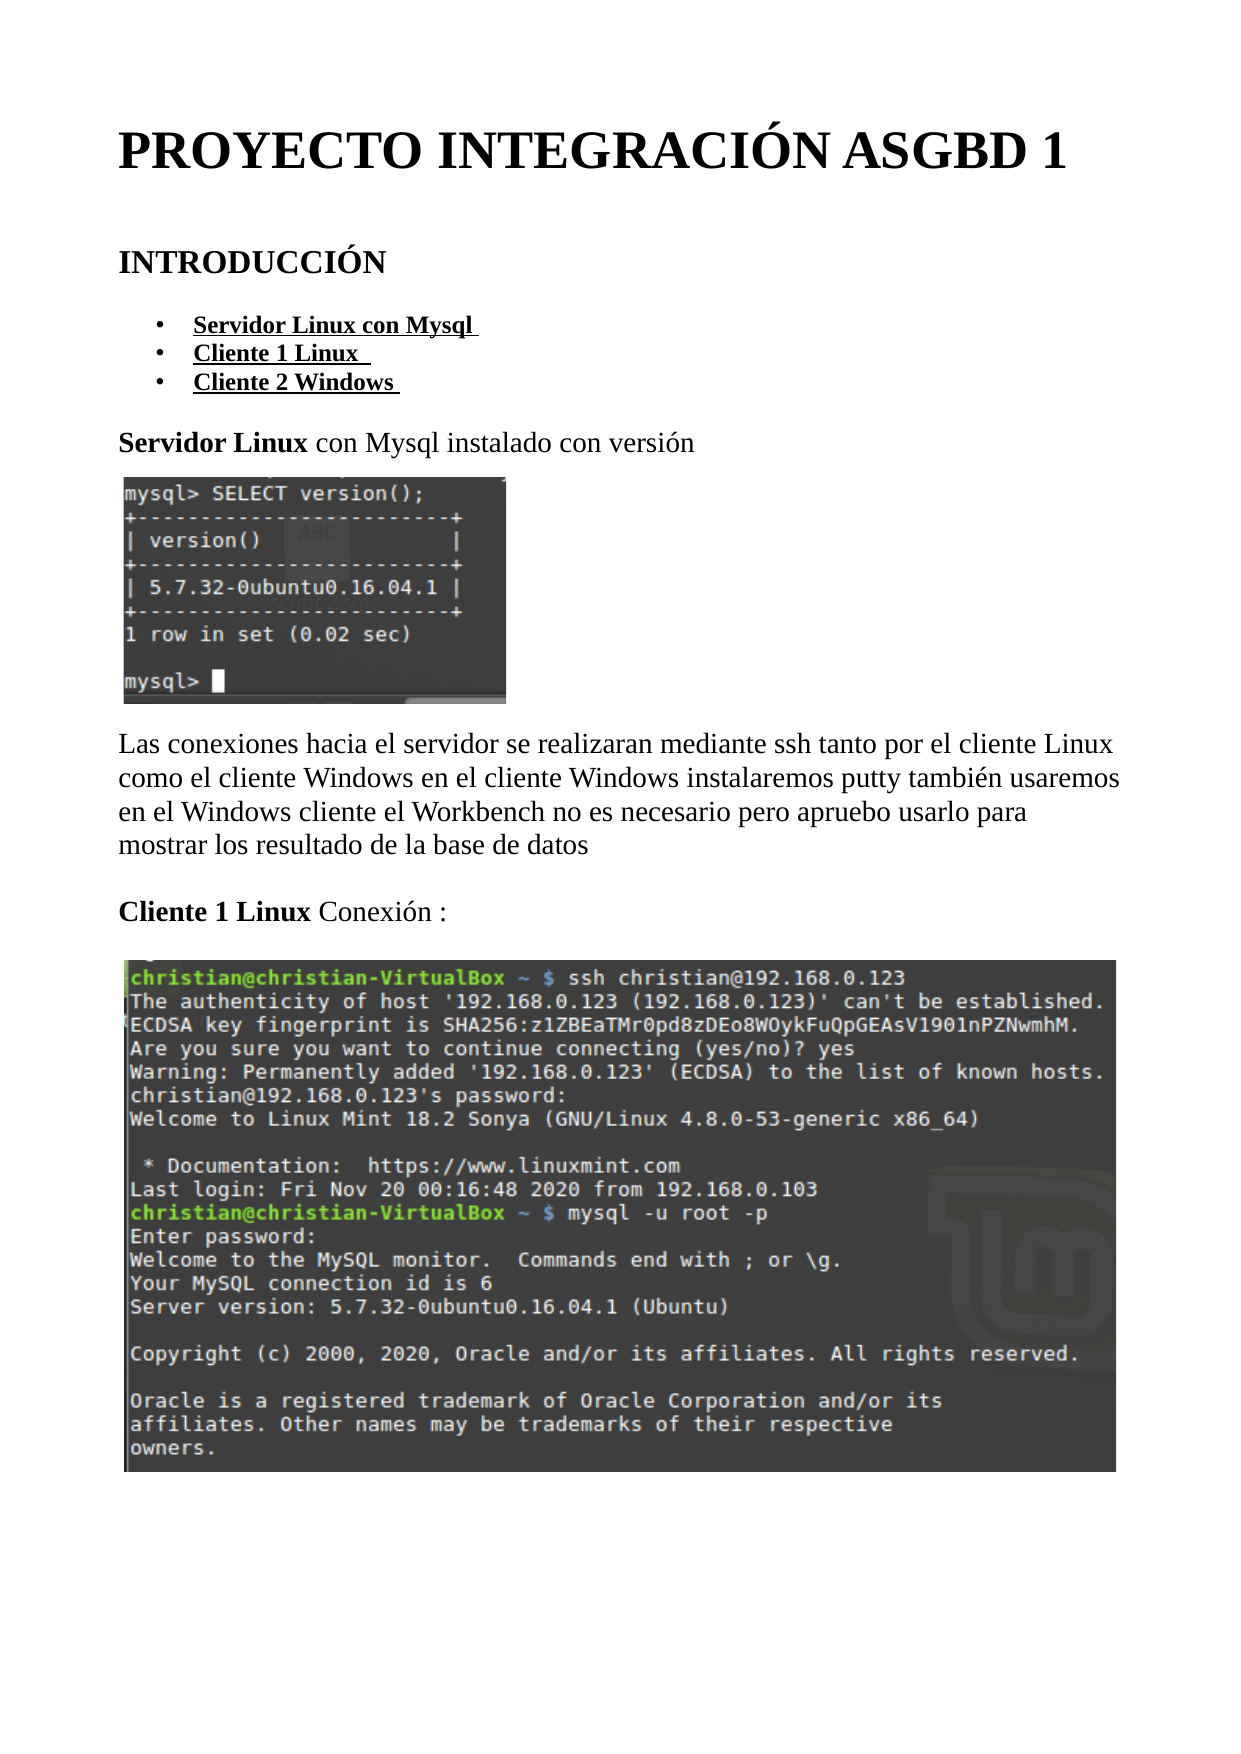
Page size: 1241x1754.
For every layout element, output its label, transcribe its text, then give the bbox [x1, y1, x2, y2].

text INTRODUCCIÓN [118, 243, 1122, 281]
text Servidor Linux con Mysql instalado con versión [118, 425, 1122, 458]
list Cliente 2 Windows [156, 367, 1122, 396]
picture [123, 477, 507, 704]
text Las conexiones hacia el servidor se realizaran mediante ssh tanto por el cliente Linux como el cliente Windows en el cliente Windows instalaremos putty también usaremos en el Windows cliente el Workbench no es necesario pero apruebo usarlo para mostrar los resultado de la base de datos [118, 727, 1122, 861]
picture [124, 960, 1117, 1472]
list Cliente 1 Linux [156, 338, 1122, 367]
list Servidor Linux con Mysql [156, 310, 1122, 338]
text Cliente 1 Linux Conexión : [118, 894, 1122, 928]
text PROYECTO INTEGRACIÓN ASGBD 1 [118, 118, 1122, 180]
